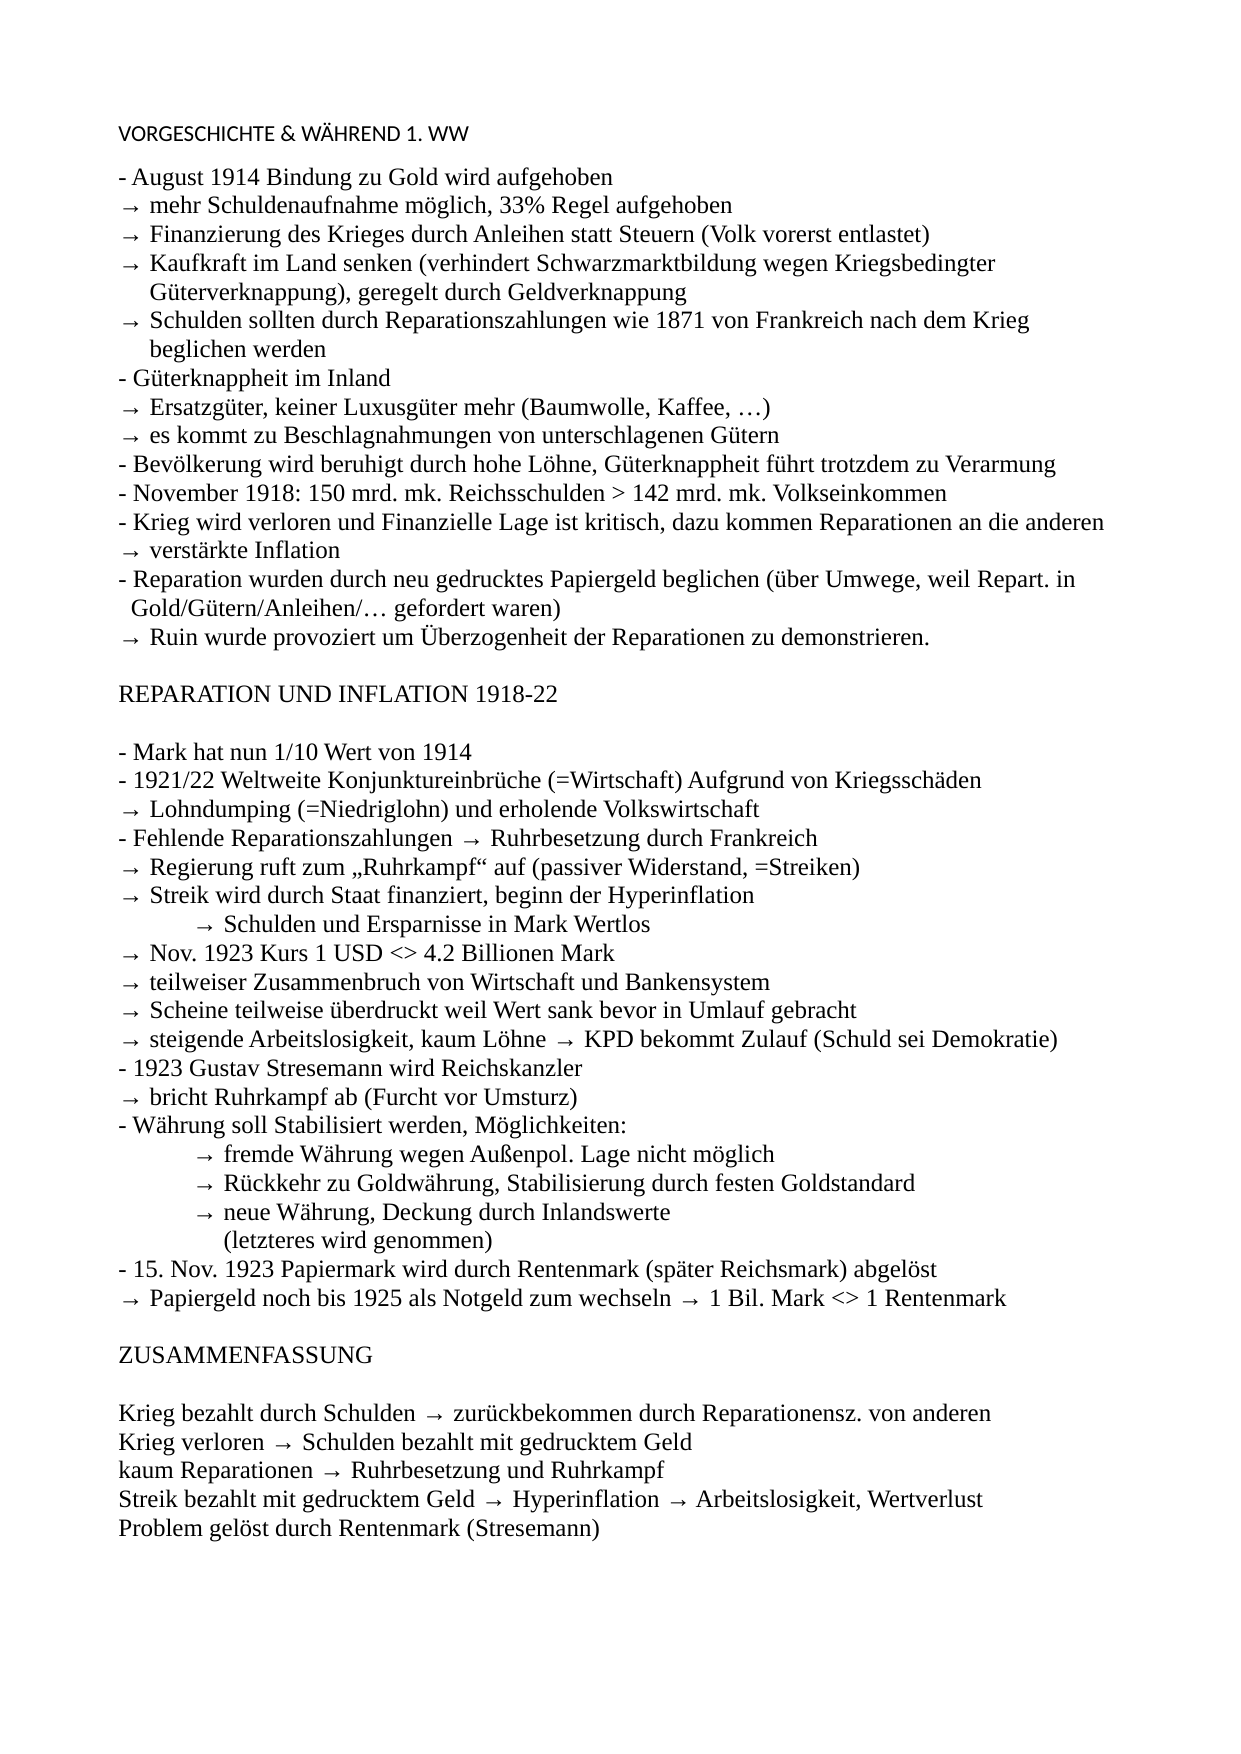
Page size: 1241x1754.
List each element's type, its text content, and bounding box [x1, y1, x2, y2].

text - Währung soll Stabilisiert werden, Möglichkeiten: [118, 1111, 1122, 1139]
text → Streik wird durch Staat finanziert, beginn der Hyperinflation [118, 881, 1122, 909]
text (letzteres wird genommen) [118, 1226, 1122, 1254]
text - Mark hat nun 1/10 Wert von 1914 [118, 737, 1122, 766]
text → Lohndumping (=Niedriglohn) und erholende Volkswirtschaft [118, 794, 1122, 823]
text → Schulden sollten durch Reparationszahlungen wie 1871 von Frankreich nach dem Krieg [118, 306, 1122, 334]
text → Regierung ruft zum „Ruhrkampf“ auf (passiver Widerstand, =Streiken) [118, 852, 1122, 881]
text Problem gelöst durch Rentenmark (Stresemann) [118, 1513, 1122, 1542]
text → steigende Arbeitslosigkeit, kaum Löhne → KPD bekommt Zulauf (Schuld sei Demokratie) [118, 1024, 1122, 1053]
text → Scheine teilweise überdruckt weil Wert sank bevor in Umlauf gebracht [118, 996, 1122, 1024]
text REPARATION UND INFLATION 1918-22 [118, 679, 1122, 708]
text beglichen werden [118, 334, 1122, 363]
text → mehr Schuldenaufnahme möglich, 33% Regel aufgehoben [118, 191, 1122, 219]
text → Nov. 1923 Kurs 1 USD <> 4.2 Billionen Mark [118, 938, 1122, 967]
text kaum Reparationen → Ruhrbesetzung und Ruhrkampf [118, 1456, 1122, 1484]
text → Rückkehr zu Goldwährung, Stabilisierung durch festen Goldstandard [118, 1168, 1122, 1197]
text → Schulden und Ersparnisse in Mark Wertlos [118, 909, 1122, 938]
text → Ersatzgüter, keiner Luxusgüter mehr (Baumwolle, Kaffee, …) [118, 392, 1122, 421]
text Krieg verloren → Schulden bezahlt mit gedrucktem Geld [118, 1427, 1122, 1456]
text - Güterknappheit im Inland [118, 363, 1122, 392]
text - August 1914 Bindung zu Gold wird aufgehoben [118, 162, 1122, 191]
text → Ruin wurde provoziert um Überzogenheit der Reparationen zu demonstrieren. [118, 622, 1122, 651]
text - Krieg wird verloren und Finanzielle Lage ist kritisch, dazu kommen Reparationen an die anderen [118, 507, 1122, 536]
text - November 1918: 150 mrd. mk. Reichsschulden > 142 mrd. mk. Volkseinkommen [118, 478, 1122, 507]
text Güterverknappung), geregelt durch Geldverknappung [118, 277, 1122, 306]
text VORGESCHICHTE & WÄHREND 1. WW [118, 118, 1122, 147]
text - 15. Nov. 1923 Papiermark wird durch Rentenmark (später Reichsmark) abgelöst [118, 1254, 1122, 1283]
text Streik bezahlt mit gedrucktem Geld → Hyperinflation → Arbeitslosigkeit, Wertverlust [118, 1484, 1122, 1513]
text → Kaufkraft im Land senken (verhindert Schwarzmarktbildung wegen Kriegsbedingter [118, 248, 1122, 277]
text - Bevölkerung wird beruhigt durch hohe Löhne, Güterknappheit führt trotzdem zu Verarmung [118, 449, 1122, 478]
text → fremde Währung wegen Außenpol. Lage nicht möglich [118, 1139, 1122, 1168]
text - Fehlende Reparationszahlungen → Ruhrbesetzung durch Frankreich [118, 823, 1122, 852]
text - 1921/22 Weltweite Konjunktureinbrüche (=Wirtschaft) Aufgrund von Kriegsschäden [118, 766, 1122, 794]
text Krieg bezahlt durch Schulden → zurückbekommen durch Reparationensz. von anderen [118, 1398, 1122, 1427]
text → es kommt zu Beschlagnahmungen von unterschlagenen Gütern [118, 421, 1122, 449]
text ZUSAMMENFASSUNG [118, 1341, 1122, 1369]
text → neue Währung, Deckung durch Inlandswerte [118, 1197, 1122, 1226]
text Gold/Gütern/Anleihen/… gefordert waren) [118, 593, 1122, 622]
text - 1923 Gustav Stresemann wird Reichskanzler [118, 1053, 1122, 1082]
text → bricht Ruhrkampf ab (Furcht vor Umsturz) [118, 1082, 1122, 1111]
text → verstärkte Inflation [118, 536, 1122, 564]
text → teilweiser Zusammenbruch von Wirtschaft und Bankensystem [118, 967, 1122, 996]
text → Papiergeld noch bis 1925 als Notgeld zum wechseln → 1 Bil. Mark <> 1 Rentenmark [118, 1283, 1122, 1312]
text - Reparation wurden durch neu gedrucktes Papiergeld beglichen (über Umwege, weil Repart. in [118, 564, 1122, 593]
text → Finanzierung des Krieges durch Anleihen statt Steuern (Volk vorerst entlastet) [118, 219, 1122, 248]
